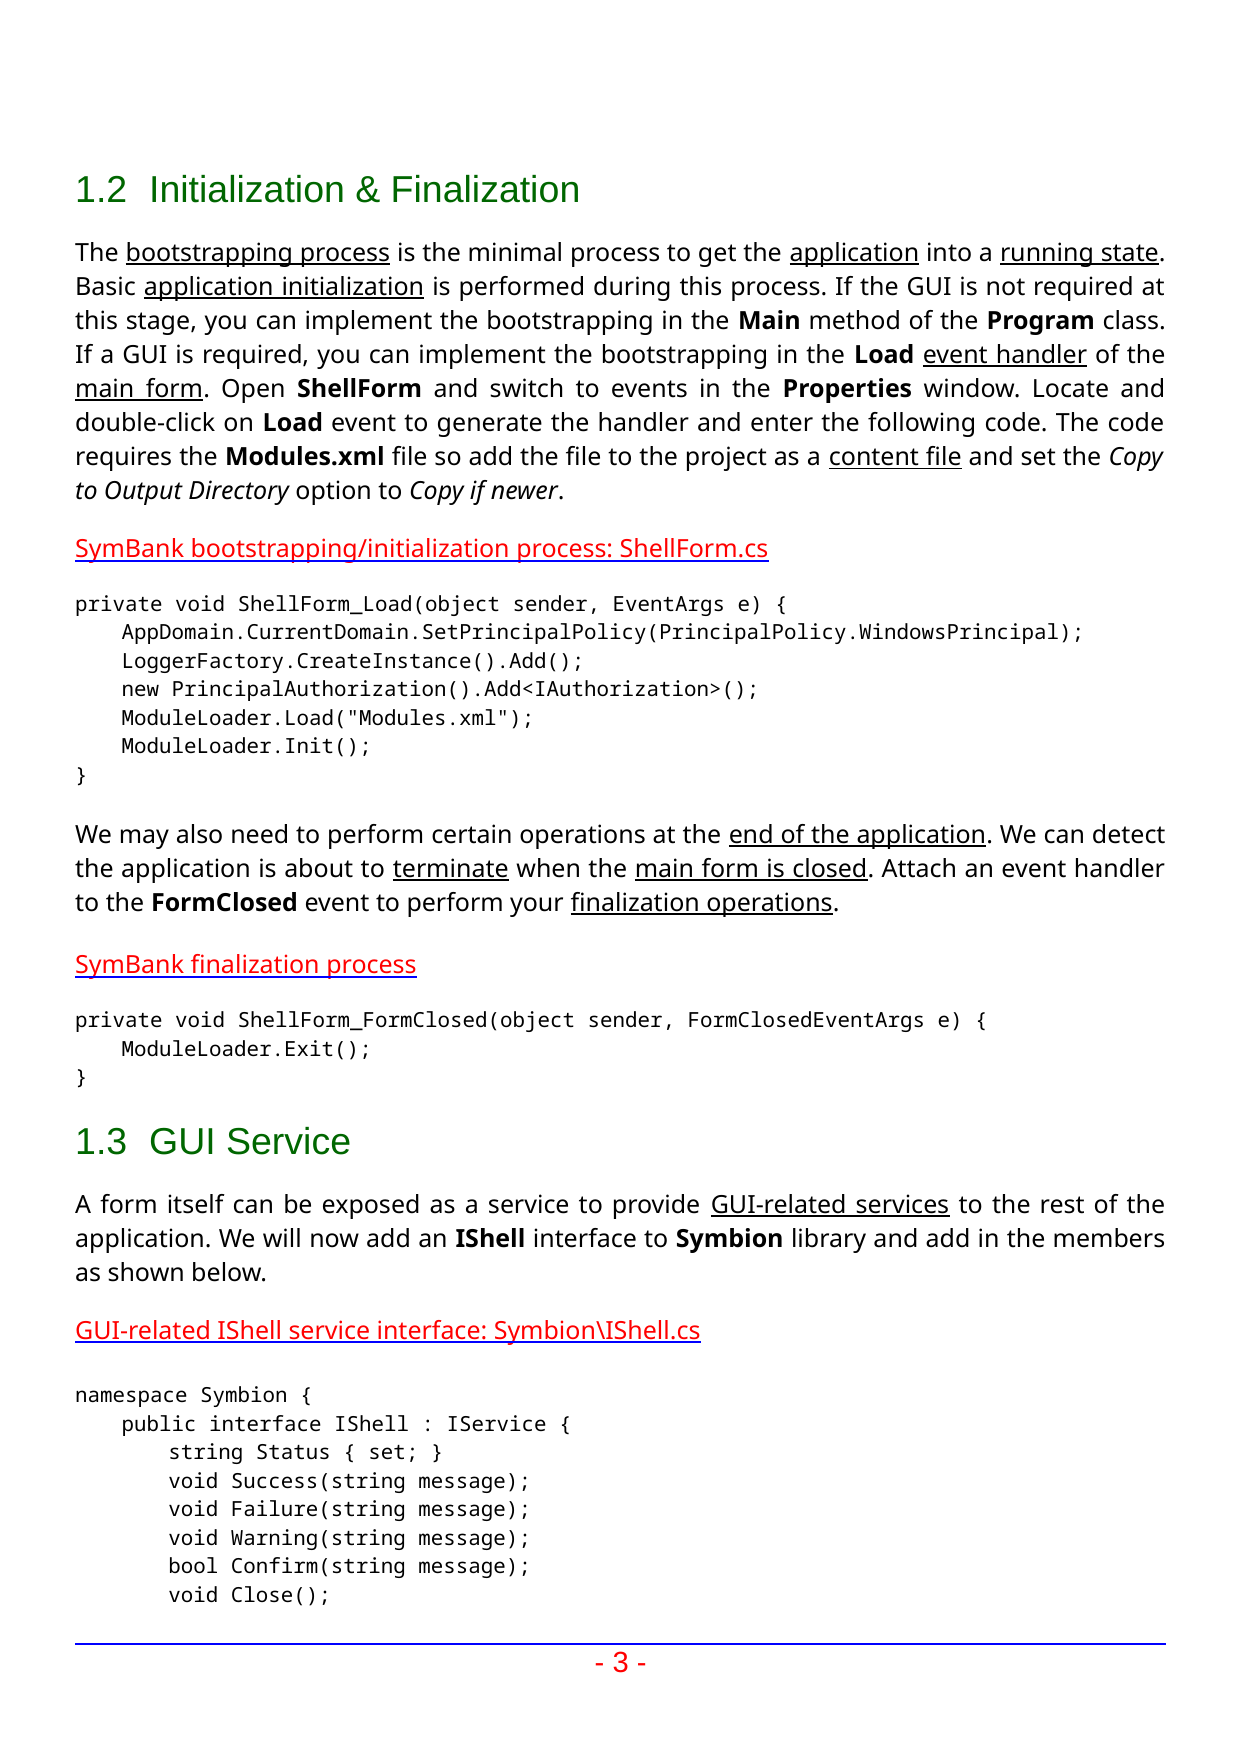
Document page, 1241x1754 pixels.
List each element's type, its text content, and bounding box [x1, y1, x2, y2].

text void Success(string message); [75, 1466, 1166, 1494]
text SymBank finalization process [75, 947, 1166, 981]
text A form itself can be exposed as a service to provide GUI-related services to the rest of the application. We will now add an IShell interface to Symbion library and add in the members as shown below. [75, 1186, 1166, 1288]
text private void ShellForm_Load(object sender, EventArgs e) { [75, 589, 1166, 617]
text LoggerFactory.CreateInstance().Add(); [75, 646, 1166, 674]
text public interface IShell : IService { [75, 1409, 1166, 1437]
text ModuleLoader.Exit(); [75, 1034, 1166, 1062]
text } [75, 760, 1166, 788]
text We may also need to perform certain operations at the end of the application. We can detect the application is about to terminate when the main form is closed. Attach an event handler to the FormClosed event to perform your finalization operations. [75, 817, 1166, 919]
text bool Confirm(string message); [75, 1551, 1166, 1580]
text ModuleLoader.Load("Modules.xml"); [75, 703, 1166, 731]
text void Failure(string message); [75, 1494, 1166, 1523]
text 1.2 Initialization & Finalization [75, 167, 1166, 210]
text SymBank bootstrapping/initialization process: ShellForm.cs [75, 531, 1166, 565]
text GUI-related IShell service interface: Symbion\IShell.cs [75, 1312, 1166, 1347]
text string Status { set; } [75, 1437, 1166, 1466]
text The bootstrapping process is the minimal process to get the application into a running state. Basic application initialization is performed during this process. If the GUI is not required at this stage, you can implement the bootstrapping in the Main method of the Program class. If a GUI is required, you can implement the bootstrapping in the Load event handler of the main form. Open ShellForm and switch to events in the Properties window. Locate and double-click on Load event to generate the handler and enter the following code. The code requires the Modules.xml file so add the file to the project as a content file and set the Copy to Output Directory option to Copy if newer. [75, 234, 1166, 507]
text void Close(); [75, 1580, 1166, 1608]
text AppDomain.CurrentDomain.SetPrincipalPolicy(PrincipalPolicy.WindowsPrincipal); [75, 617, 1166, 646]
text private void ShellForm_FormClosed(object sender, FormClosedEventArgs e) { [75, 1005, 1166, 1034]
text } [75, 1062, 1166, 1091]
text 1.3 GUI Service [75, 1119, 1166, 1162]
text ModuleLoader.Init(); [75, 731, 1166, 760]
text void Warning(string message); [75, 1523, 1166, 1551]
text namespace Symbion { [75, 1381, 1166, 1409]
text new PrincipalAuthorization().Add<IAuthorization>(); [75, 674, 1166, 703]
